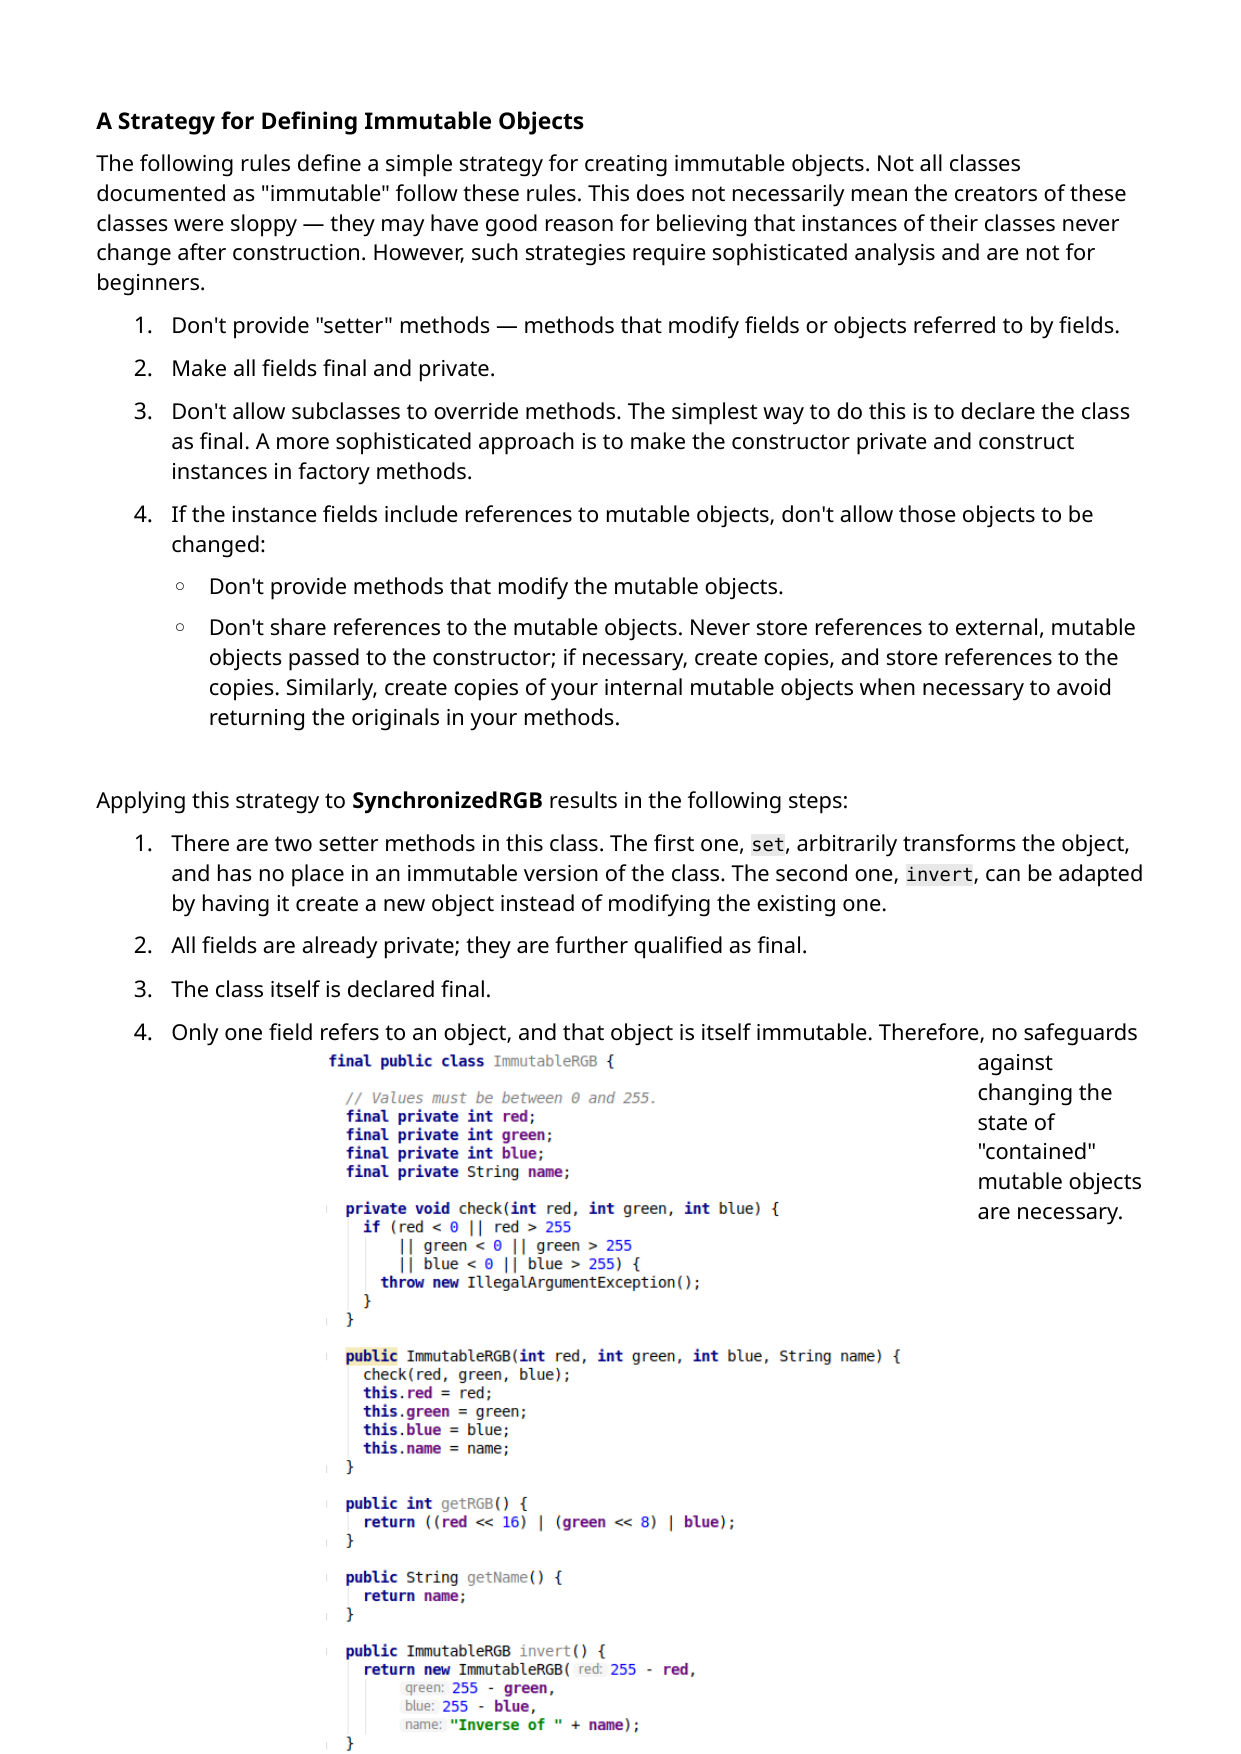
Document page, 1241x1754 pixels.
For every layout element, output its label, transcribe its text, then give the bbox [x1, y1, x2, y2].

picture [326, 1048, 903, 1754]
text Applying this strategy to SynchronizedRGB results in the following steps: [96, 785, 1144, 815]
list Only one field refers to an object, and that object is itself immutable. Therefore, no safeguards against changing the state of "contained" mutable objects are necessary. [133, 1016, 1144, 1226]
list There are two setter methods in this class. The first one, set, arbitrarily transforms the object, and has no place in an immutable version of the class. The second one, invert, can be adapted by having it create a new object instead of modifying the existing one. [133, 827, 1144, 918]
list The class itself is declared final. [133, 973, 1144, 1004]
text The following rules define a simple strategy for creating immutable objects. Not all classes documented as "immutable" follow these rules. This does not necessarily mean the creators of these classes were sloppy — they may have good reason for believing that instances of their classes never change after construction. However, such strategies require sophisticated analysis and are not for beginners. [96, 148, 1144, 297]
list Don't allow subclasses to override methods. The simplest way to do this is to declare the class as final. A more sophisticated approach is to make the constructor private and construct instances in factory methods. [133, 395, 1144, 486]
text A Strategy for Defining Immutable Objects [96, 105, 1144, 136]
list If the instance fields include references to mutable objects, don't allow those objects to be changed: [133, 498, 1144, 559]
list Make all fields final and private. [133, 352, 1144, 383]
list Don't share references to the mutable objects. Never store references to external, mutable objects passed to the constructor; if necessary, create copies, and store references to the copies. Similarly, create copies of your internal mutable objects when necessary to avoid returning the originals in your methods. [171, 612, 1144, 732]
list Don't provide "setter" methods — methods that modify fields or objects referred to by fields. [133, 309, 1144, 340]
list All fields are already private; they are further qualified as final. [133, 929, 1144, 961]
list Don't provide methods that modify the mutable objects. [171, 571, 1144, 601]
